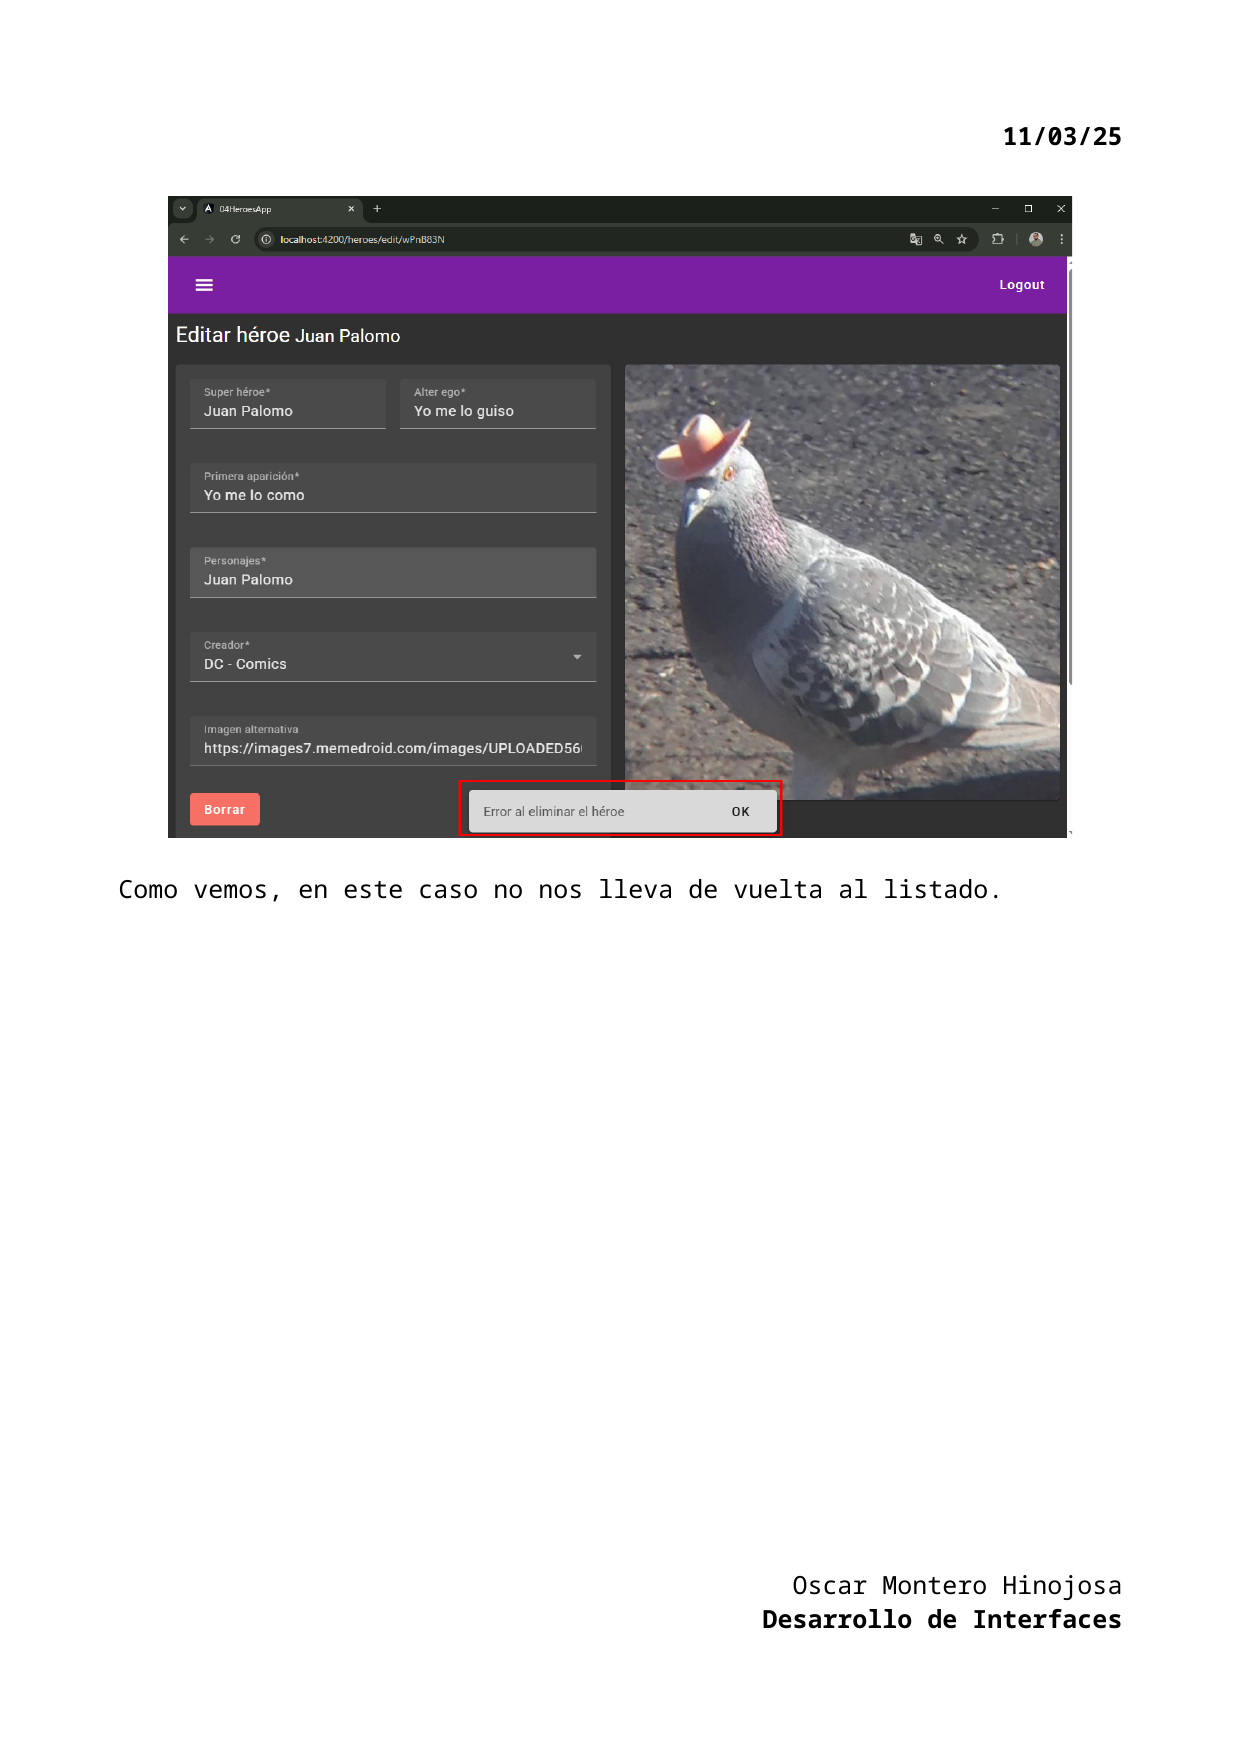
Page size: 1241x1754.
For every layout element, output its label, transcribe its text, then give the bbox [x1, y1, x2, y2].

text Como vemos, en este caso no nos lleva de vuelta al listado. [118, 872, 1122, 906]
picture [168, 196, 1073, 838]
